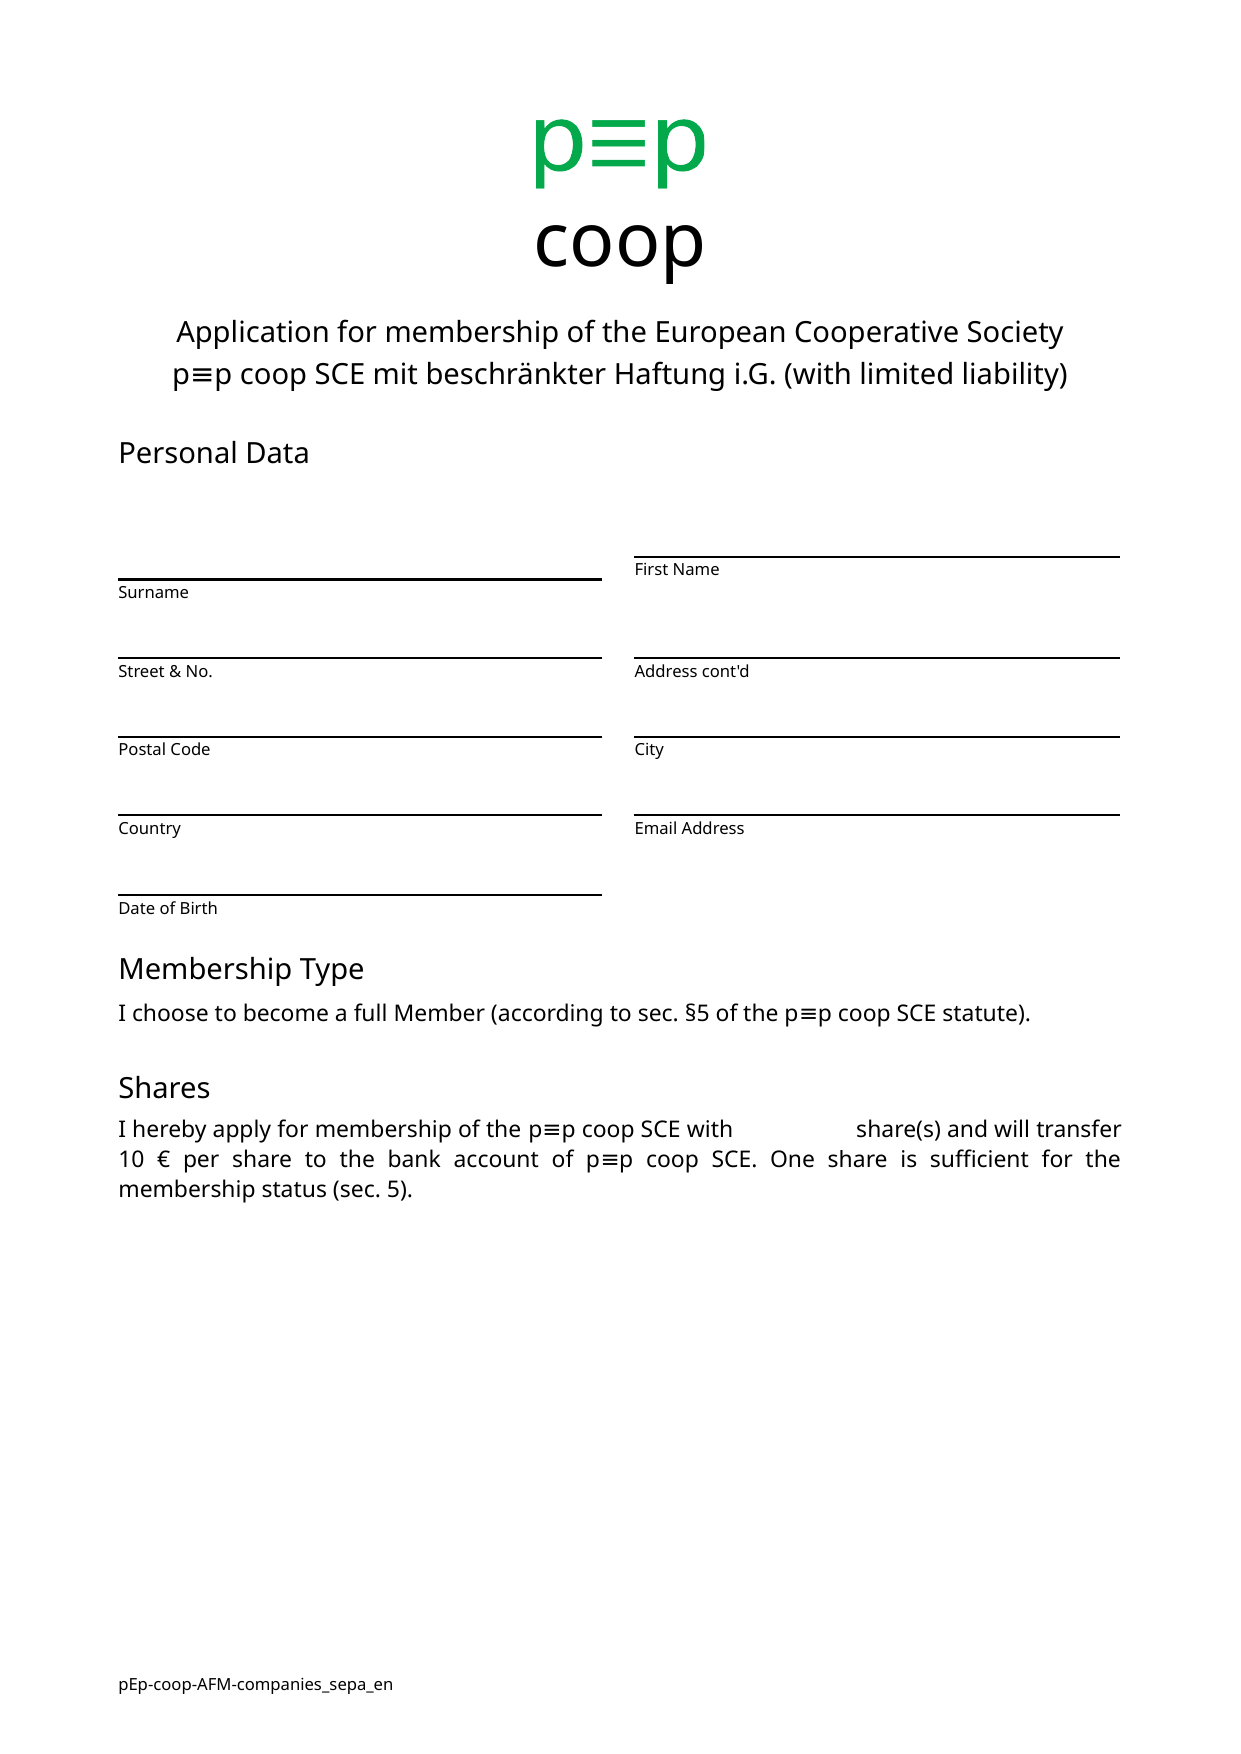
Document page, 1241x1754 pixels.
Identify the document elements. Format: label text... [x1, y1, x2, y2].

table_cell Date of Birth [118, 896, 602, 919]
text p≡p coop SCE mit beschränkter Haftung i.G. (with limited liability) [118, 360, 1122, 390]
table_cell [634, 839, 1120, 919]
table_cell [118, 761, 602, 814]
table_cell [118, 682, 602, 736]
table_cell [603, 761, 634, 839]
table_cell [118, 839, 602, 894]
table_cell [118, 603, 602, 657]
table_header [603, 502, 634, 603]
table_cell [634, 682, 1120, 736]
text I hereby apply for membership of the p≡p coop SCE with share(s) and will transfer 10 € per share to the bank account of p≡p coop SCE. One share is sufficient for the membership status (sec. 5). [118, 1114, 1122, 1204]
table_header [634, 502, 1120, 556]
table_header First Name [634, 558, 1120, 603]
table_cell City [634, 738, 1120, 761]
text Application for membership of the European Cooperative Society [118, 318, 1122, 348]
table_cell [603, 603, 634, 682]
text Personal Data [118, 432, 1122, 472]
picture [536, 119, 705, 189]
table_cell Street & No. [118, 659, 602, 682]
table_cell Address cont'd [634, 659, 1120, 682]
table_cell [603, 839, 634, 919]
subtitle Shares [118, 1075, 1122, 1105]
text I choose to become a full Member (according to sec. §5 of the p≡p coop SCE statute). [118, 997, 1122, 1027]
table_cell [634, 761, 1120, 814]
table_header Surname [118, 581, 602, 603]
table_cell Country [118, 816, 602, 839]
table_cell [603, 682, 634, 761]
table_header [118, 502, 602, 578]
table_cell Postal Code [118, 738, 602, 761]
text coop [118, 186, 1122, 288]
subtitle Membership Type [118, 949, 1122, 988]
table_cell [634, 603, 1120, 657]
table_cell Email Address [634, 816, 1120, 839]
